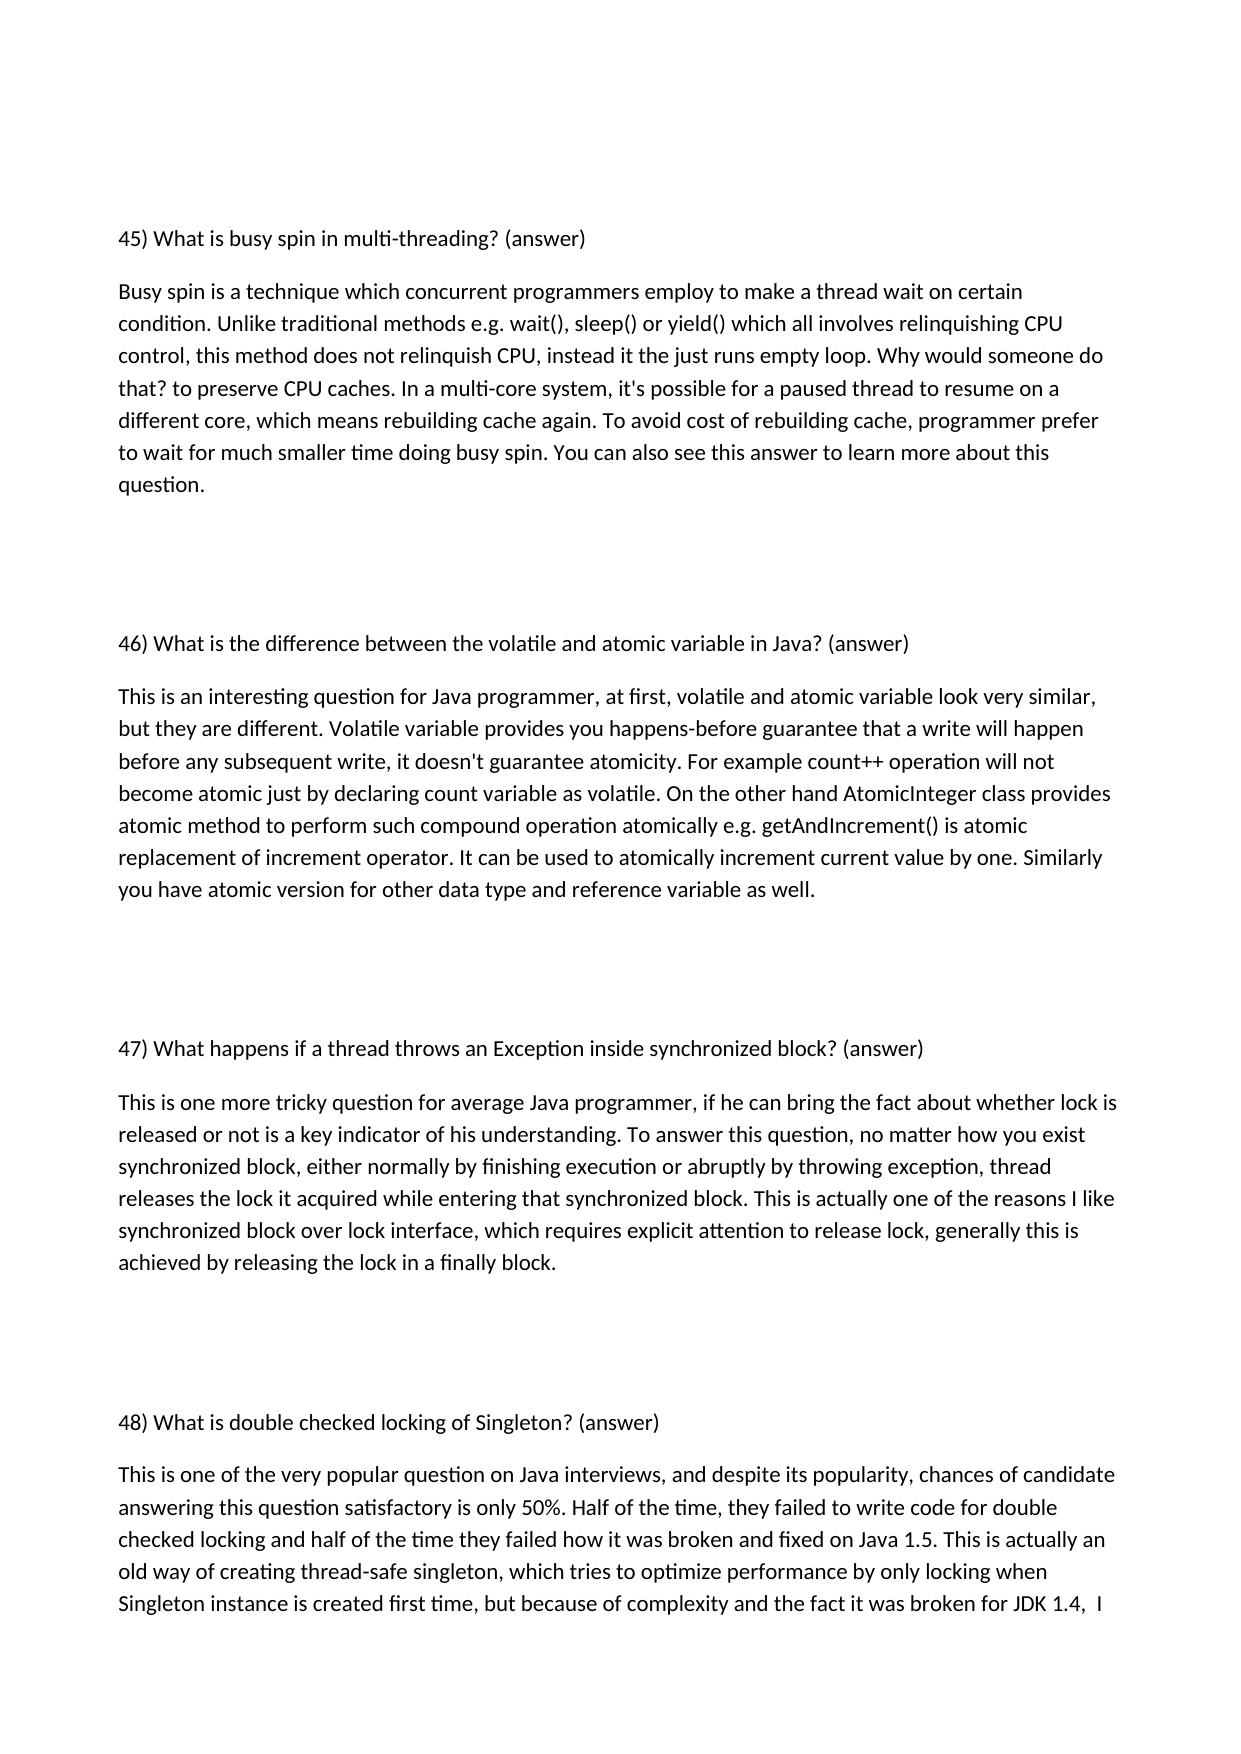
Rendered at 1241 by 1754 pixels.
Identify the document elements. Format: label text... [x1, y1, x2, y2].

text 46) What is the difference between the volatile and atomic variable in Java? (answer) [118, 629, 1122, 657]
text Busy spin is a technique which concurrent programmers employ to make a thread wait on certain condition. Unlike traditional methods e.g. wait(), sleep() or yield() which all involves relinquishing CPU control, this method does not relinquish CPU, instead it the just runs empty loop. Why would someone do that? to preserve CPU caches. In a multi-core system, it's possible for a paused thread to resume on a different core, which means rebuilding cache again. To avoid cost of rebuilding cache, programmer prefer to wait for much smaller time doing busy spin. You can also see this answer to learn more about this question. [118, 277, 1122, 498]
text This is one more tricky question for average Java programmer, if he can bring the fact about whether lock is released or not is a key indicator of his understanding. To answer this question, no matter how you exist synchronized block, either normally by finishing execution or abruptly by throwing exception, thread releases the lock it acquired while entering that synchronized block. This is actually one of the reasons I like synchronized block over lock interface, which requires explicit attention to release lock, generally this is achieved by releasing the lock in a finally block. [118, 1088, 1122, 1277]
text 47) What happens if a thread throws an Exception inside synchronized block? (answer) [118, 1034, 1122, 1063]
text 45) What is busy spin in multi-threading? (answer) [118, 224, 1122, 252]
text This is one of the very popular question on Java interviews, and despite its popularity, chances of candidate answering this question satisfactory is only 50%. Half of the time, they failed to write code for double checked locking and half of the time they failed how it was broken and fixed on Java 1.5. This is actually an old way of creating thread-safe singleton, which tries to optimize performance by only locking when Singleton instance is created first time, but because of complexity and the fact it was broken for JDK 1.4, I [118, 1461, 1122, 1617]
text This is an interesting question for Java programmer, at first, volatile and atomic variable look very similar, but they are different. Volatile variable provides you happens-before guarantee that a write will happen before any subsequent write, it doesn't guarantee atomicity. For example count++ operation will not become atomic just by declaring count variable as volatile. On the other hand AtomicInteger class provides atomic method to perform such compound operation atomically e.g. getAndIncrement() is atomic replacement of increment operator. It can be used to atomically increment current value by one. Similarly you have atomic version for other data type and reference variable as well. [118, 682, 1122, 903]
text 48) What is double checked locking of Singleton? (answer) [118, 1408, 1122, 1436]
